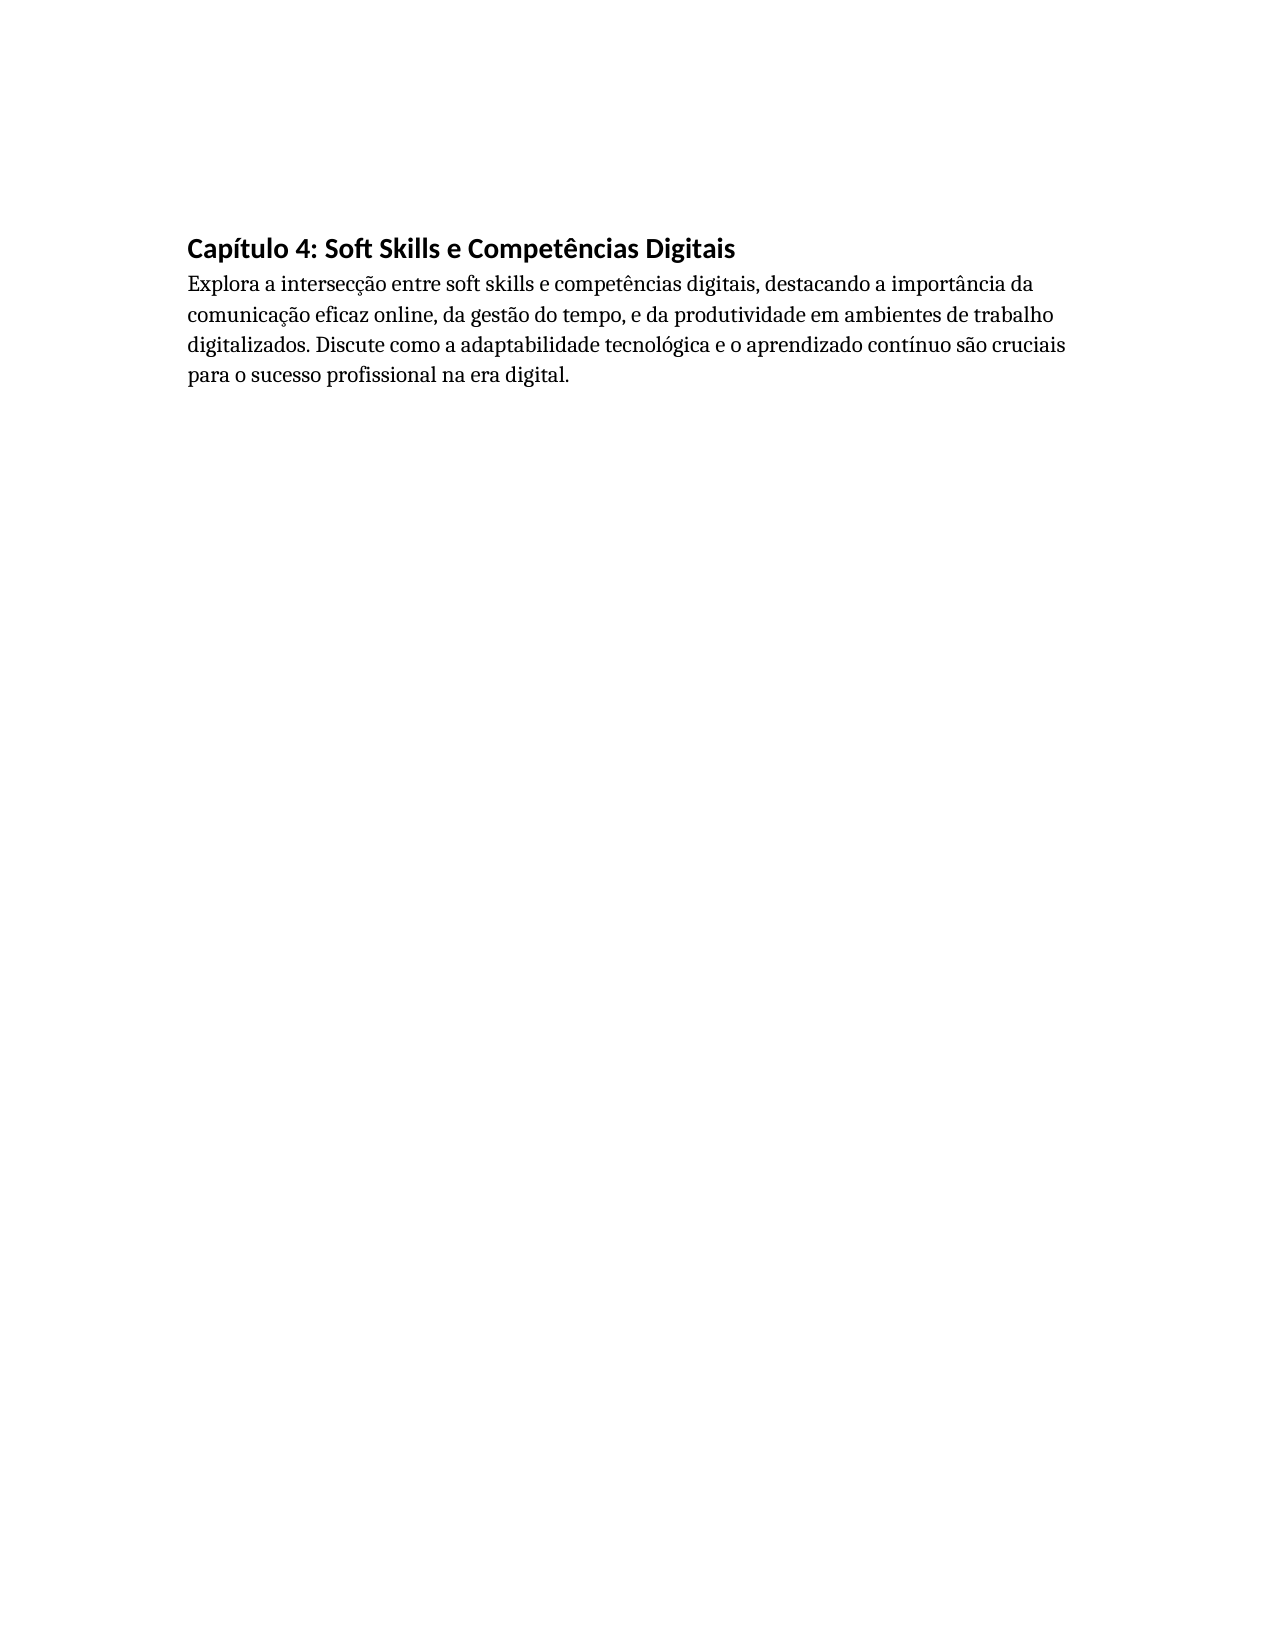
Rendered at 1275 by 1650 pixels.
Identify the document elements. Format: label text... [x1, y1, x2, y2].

text Explora a intersecção entre soft skills e competências digitais, destacando a importância da comunicação eficaz online, da gestão do tempo, e da produtividade em ambientes de trabalho digitalizados. Discute como a adaptabilidade tecnológica e o aprendizado contínuo são cruciais para o sucesso profissional na era digital. [187, 271, 1087, 388]
subtitle Capítulo 4: Soft Skills e Competências Digitais [187, 230, 1087, 266]
